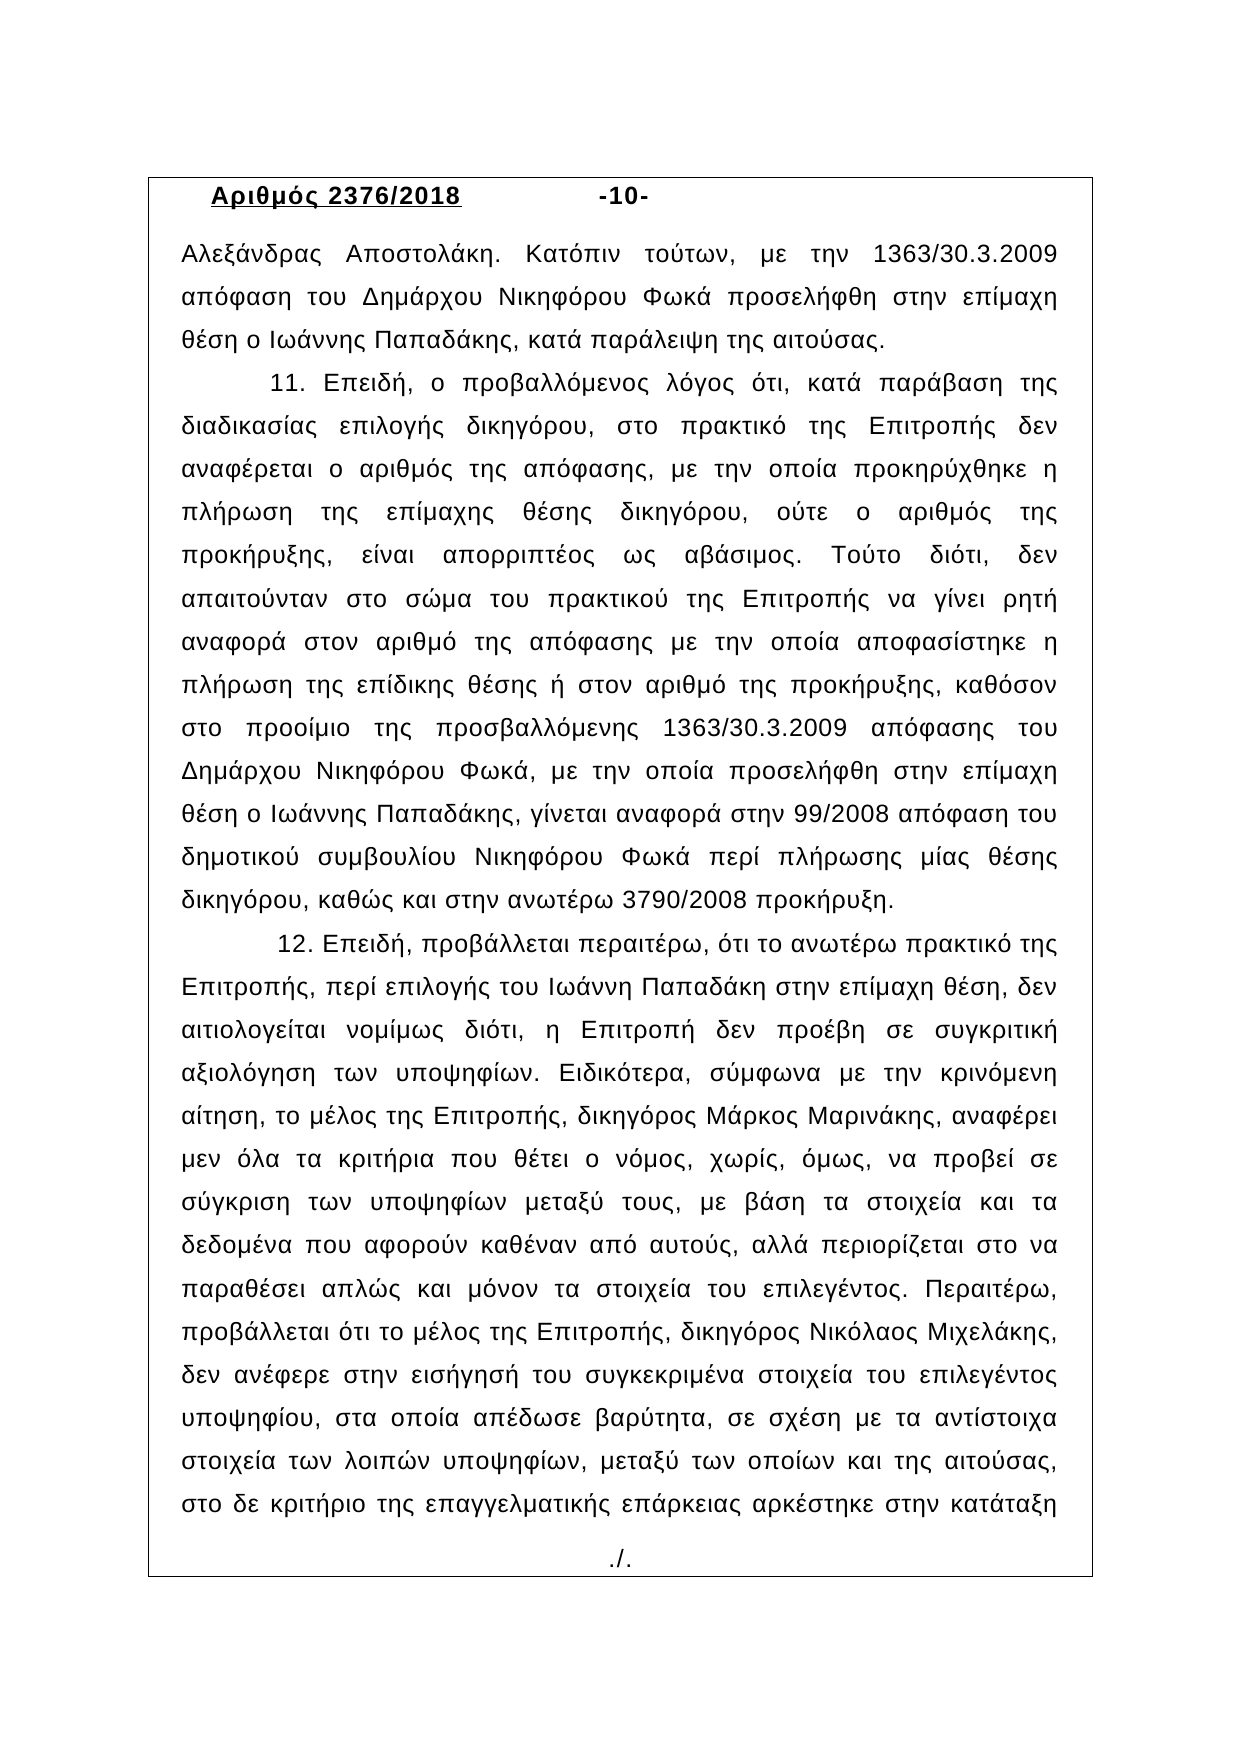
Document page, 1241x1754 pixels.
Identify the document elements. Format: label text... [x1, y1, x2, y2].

text 12. Επειδή, προβάλλεται περαιτέρω, ότι το ανωτέρω πρακτικό της Επιτροπής, περί επιλογής του Ιωάννη Παπαδάκη στην επίμαχη θέση, δεν αιτιολογείται νομίμως διότι, η Επιτροπή δεν προέβη σε συγκριτική αξιολόγηση των υποψηφίων. Ειδικότερα, σύμφωνα με την κρινόμενη αίτηση, το μέλος της Επιτροπής, δικηγόρος Μάρκος Μαρινάκης, αναφέρει μεν όλα τα κριτήρια που θέτει ο νόμος, χωρίς, όμως, να προβεί σε σύγκριση των υποψηφίων μεταξύ τους, με βάση τα στοιχεία και τα δεδομένα που αφορούν καθέναν από αυτούς, αλλά περιορίζεται στο να παραθέσει απλώς και μόνον τα στοιχεία του επιλεγέντος. Περαιτέρω, προβάλλεται ότι το μέλος της Επιτροπής, δικηγόρος Νικόλαος Μιχελάκης, δεν ανέφερε στην εισήγησή του συγκεκριμένα στοιχεία του επιλεγέντος υποψηφίου, στα οποία απέδωσε βαρύτητα, σε σχέση με τα αντίστοιχα στοιχεία των λοιπών υποψηφίων, μεταξύ των οποίων και της αιτούσας, στο δε κριτήριο της επαγγελματικής επάρκειας αρκέστηκε στην κατάταξη [181, 929, 1059, 1518]
text 11. Επειδή, ο προβαλλόμενος λόγος ότι, κατά παράβαση της διαδικασίας επιλογής δικηγόρου, στο πρακτικό της Επιτροπής δεν αναφέρεται ο αριθμός της απόφασης, με την οποία προκηρύχθηκε η πλήρωση της επίμαχης θέσης δικηγόρου, ούτε ο αριθμός της προκήρυξης, είναι απορριπτέος ως αβάσιμος. Τούτο διότι, δεν απαιτούνταν στο σώμα του πρακτικού της Επιτροπής να γίνει ρητή αναφορά στον αριθμό της απόφασης με την οποία αποφασίστηκε η πλήρωση της επίδικης θέσης ή στον αριθμό της προκήρυξης, καθόσον στο προοίμιο της προσβαλλόμενης 1363/30.3.2009 απόφασης του Δημάρχου Νικηφόρου Φωκά, με την οποία προσελήφθη στην επίμαχη θέση ο Ιωάννης Παπαδάκης, γίνεται αναφορά στην 99/2008 απόφαση του δημοτικού συμβουλίου Νικηφόρου Φωκά περί πλήρωσης μίας θέσης δικηγόρου, καθώς και στην ανωτέρω 3790/2008 προκήρυξη. [181, 368, 1059, 914]
text Αλεξάνδρας Αποστολάκη. Κατόπιν τούτων, με την 1363/30.3.2009 απόφαση του Δημάρχου Νικηφόρου Φωκά προσελήφθη στην επίμαχη θέση ο Ιωάννης Παπαδάκης, κατά παράλειψη της αιτούσας. [181, 239, 1059, 354]
